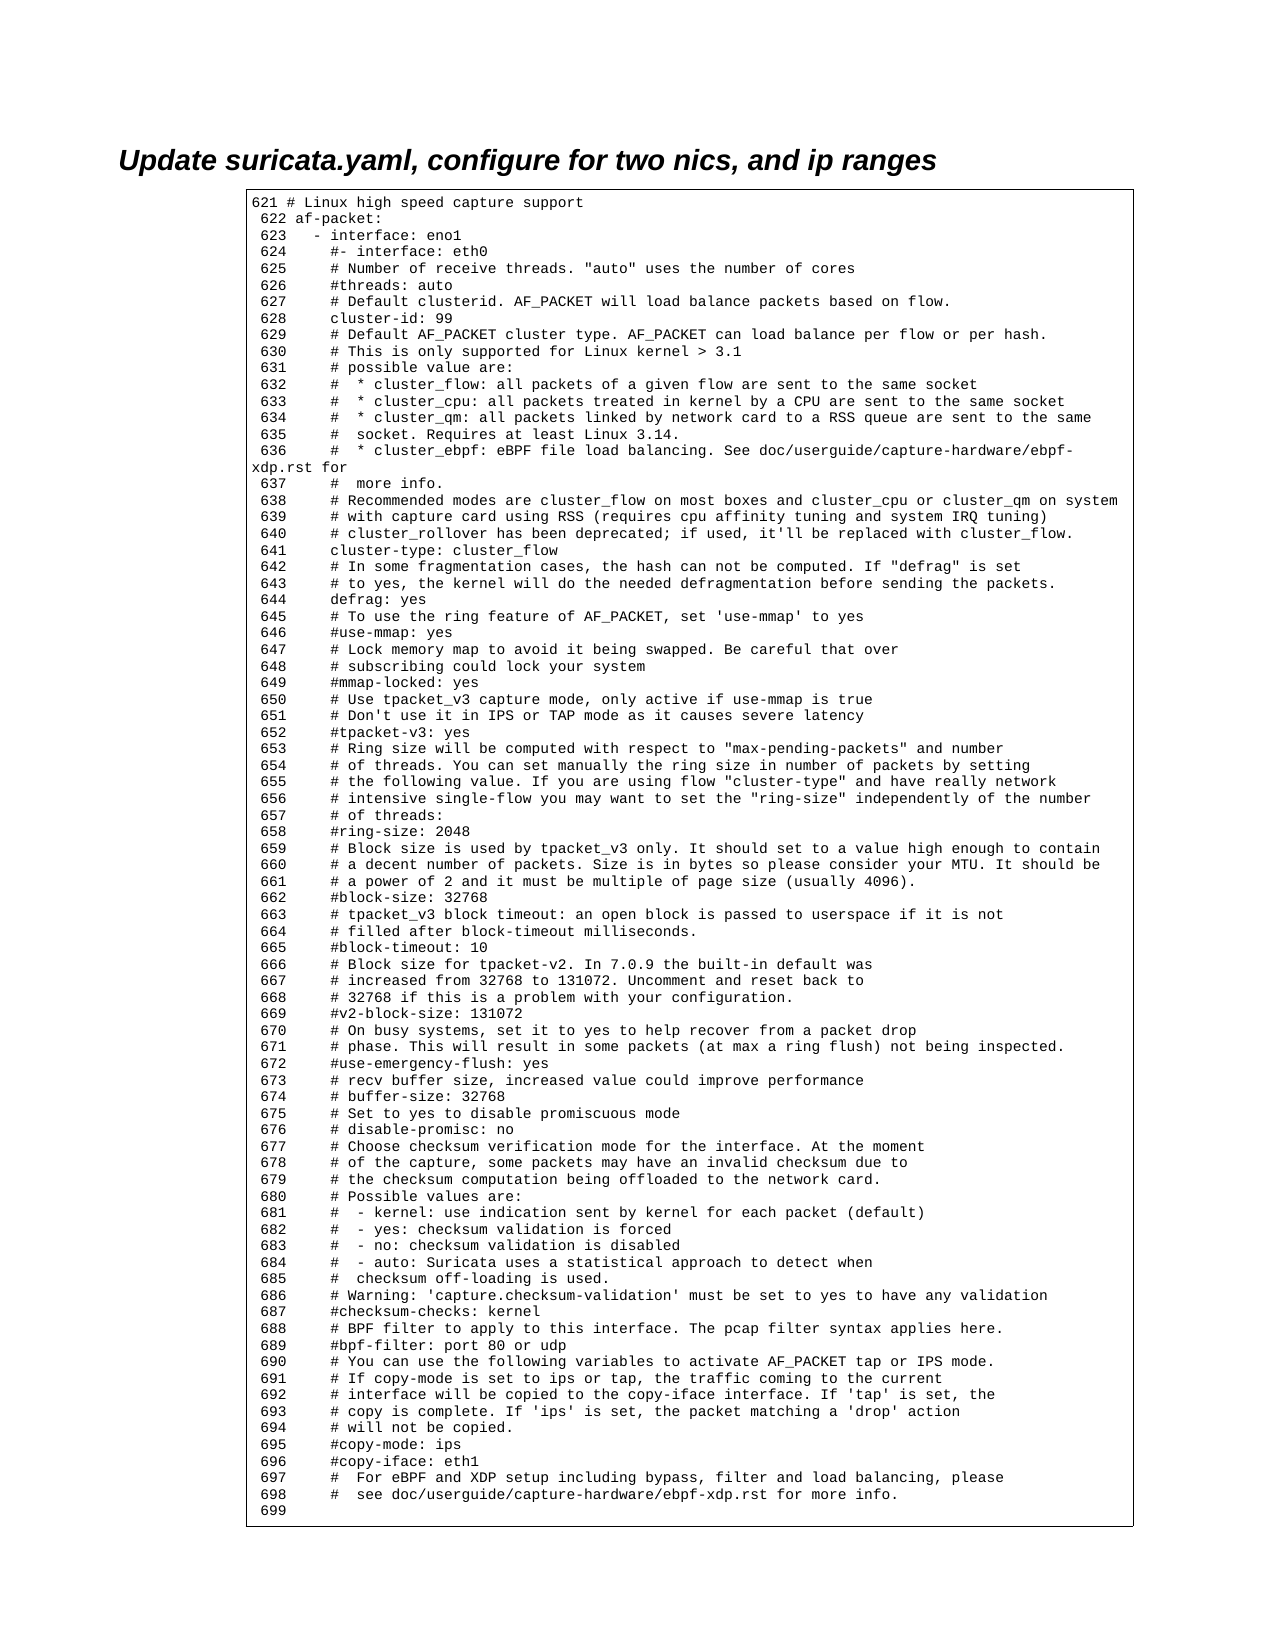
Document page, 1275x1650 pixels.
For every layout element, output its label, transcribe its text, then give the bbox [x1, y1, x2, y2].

subtitle Update suricata.yaml, configure for two nics, and ip ranges [118, 143, 1157, 177]
table_header 621 # Linux high speed capture support 622 af-packet: 623 - interface: eno1 624 #- interface: eth0 625 # Number of receive threads. "auto" uses the number of cores 626 #threads: auto 627 # Default clusterid. AF_PACKET will load balance packets based on flow. 628 cluster-id: 99 629 # Default AF_PACKET cluster type. AF_PACKET can load balance per flow or per hash. 630 # This is only supported for Linux kernel > 3.1 631 # possible value are: 632 # * cluster_flow: all packets of a given flow are sent to the same socket 633 # * cluster_cpu: all packets treated in kernel by a CPU are sent to the same socket 634 # * cluster_qm: all packets linked by network card to a RSS queue are sent to the same 635 # socket. Requires at least Linux 3.14. 636 # * cluster_ebpf: eBPF file load balancing. See doc/userguide/capture-hardware/ebpf-xdp.rst for 637 # more info. 638 # Recommended modes are cluster_flow on most boxes and cluster_cpu or cluster_qm on system 639 # with capture card using RSS (requires cpu affinity tuning and system IRQ tuning) 640 # cluster_rollover has been deprecated; if used, it'll be replaced with cluster_flow. 641 cluster-type: cluster_flow 642 # In some fragmentation cases, the hash can not be computed. If "defrag" is set 643 # to yes, the kernel will do the needed defragmentation before sending the packets. 644 defrag: yes 645 # To use the ring feature of AF_PACKET, set 'use-mmap' to yes 646 #use-mmap: yes 647 # Lock memory map to avoid it being swapped. Be careful that over 648 # subscribing could lock your system 649 #mmap-locked: yes 650 # Use tpacket_v3 capture mode, only active if use-mmap is true 651 # Don't use it in IPS or TAP mode as it causes severe latency 652 #tpacket-v3: yes 653 # Ring size will be computed with respect to "max-pending-packets" and number 654 # of threads. You can set manually the ring size in number of packets by setting 655 # the following value. If you are using flow "cluster-type" and have really network 656 # intensive single-flow you may want to set the "ring-size" independently of the number 657 # of threads: 658 #ring-size: 2048 659 # Block size is used by tpacket_v3 only. It should set to a value high enough to contain 660 # a decent number of packets. Size is in bytes so please consider your MTU. It should be 661 # a power of 2 and it must be multiple of page size (usually 4096). 662 #block-size: 32768 663 # tpacket_v3 block timeout: an open block is passed to userspace if it is not 664 # filled after block-timeout milliseconds. 665 #block-timeout: 10 666 # Block size for tpacket-v2. In 7.0.9 the built-in default was 667 # increased from 32768 to 131072. Uncomment and reset back to 668 # 32768 if this is a problem with your configuration. 669 #v2-block-size: 131072 670 # On busy systems, set it to yes to help recover from a packet drop 671 # phase. This will result in some packets (at max a ring flush) not being inspected. 672 #use-emergency-flush: yes 673 # recv buffer size, increased value could improve performance 674 # buffer-size: 32768 675 # Set to yes to disable promiscuous mode 676 # disable-promisc: no 677 # Choose checksum verification mode for the interface. At the moment 678 # of the capture, some packets may have an invalid checksum due to 679 # the checksum computation being offloaded to the network card. 680 # Possible values are: 681 # - kernel: use indication sent by kernel for each packet (default) 682 # - yes: checksum validation is forced 683 # - no: checksum validation is disabled 684 # - auto: Suricata uses a statistical approach to detect when 685 # checksum off-loading is used. 686 # Warning: 'capture.checksum-validation' must be set to yes to have any validation 687 #checksum-checks: kernel 688 # BPF filter to apply to this interface. The pcap filter syntax applies here. 689 #bpf-filter: port 80 or udp 690 # You can use the following variables to activate AF_PACKET tap or IPS mode. 691 # If copy-mode is set to ips or tap, the traffic coming to the current 692 # interface will be copied to the copy-iface interface. If 'tap' is set, the 693 # copy is complete. If 'ips' is set, the packet matching a 'drop' action 694 # will not be copied. 695 #copy-mode: ips 696 #copy-iface: eth1 697 # For eBPF and XDP setup including bypass, filter and load balancing, please 698 # see doc/userguide/capture-hardware/ebpf-xdp.rst for more info. 699 [247, 190, 1133, 1526]
